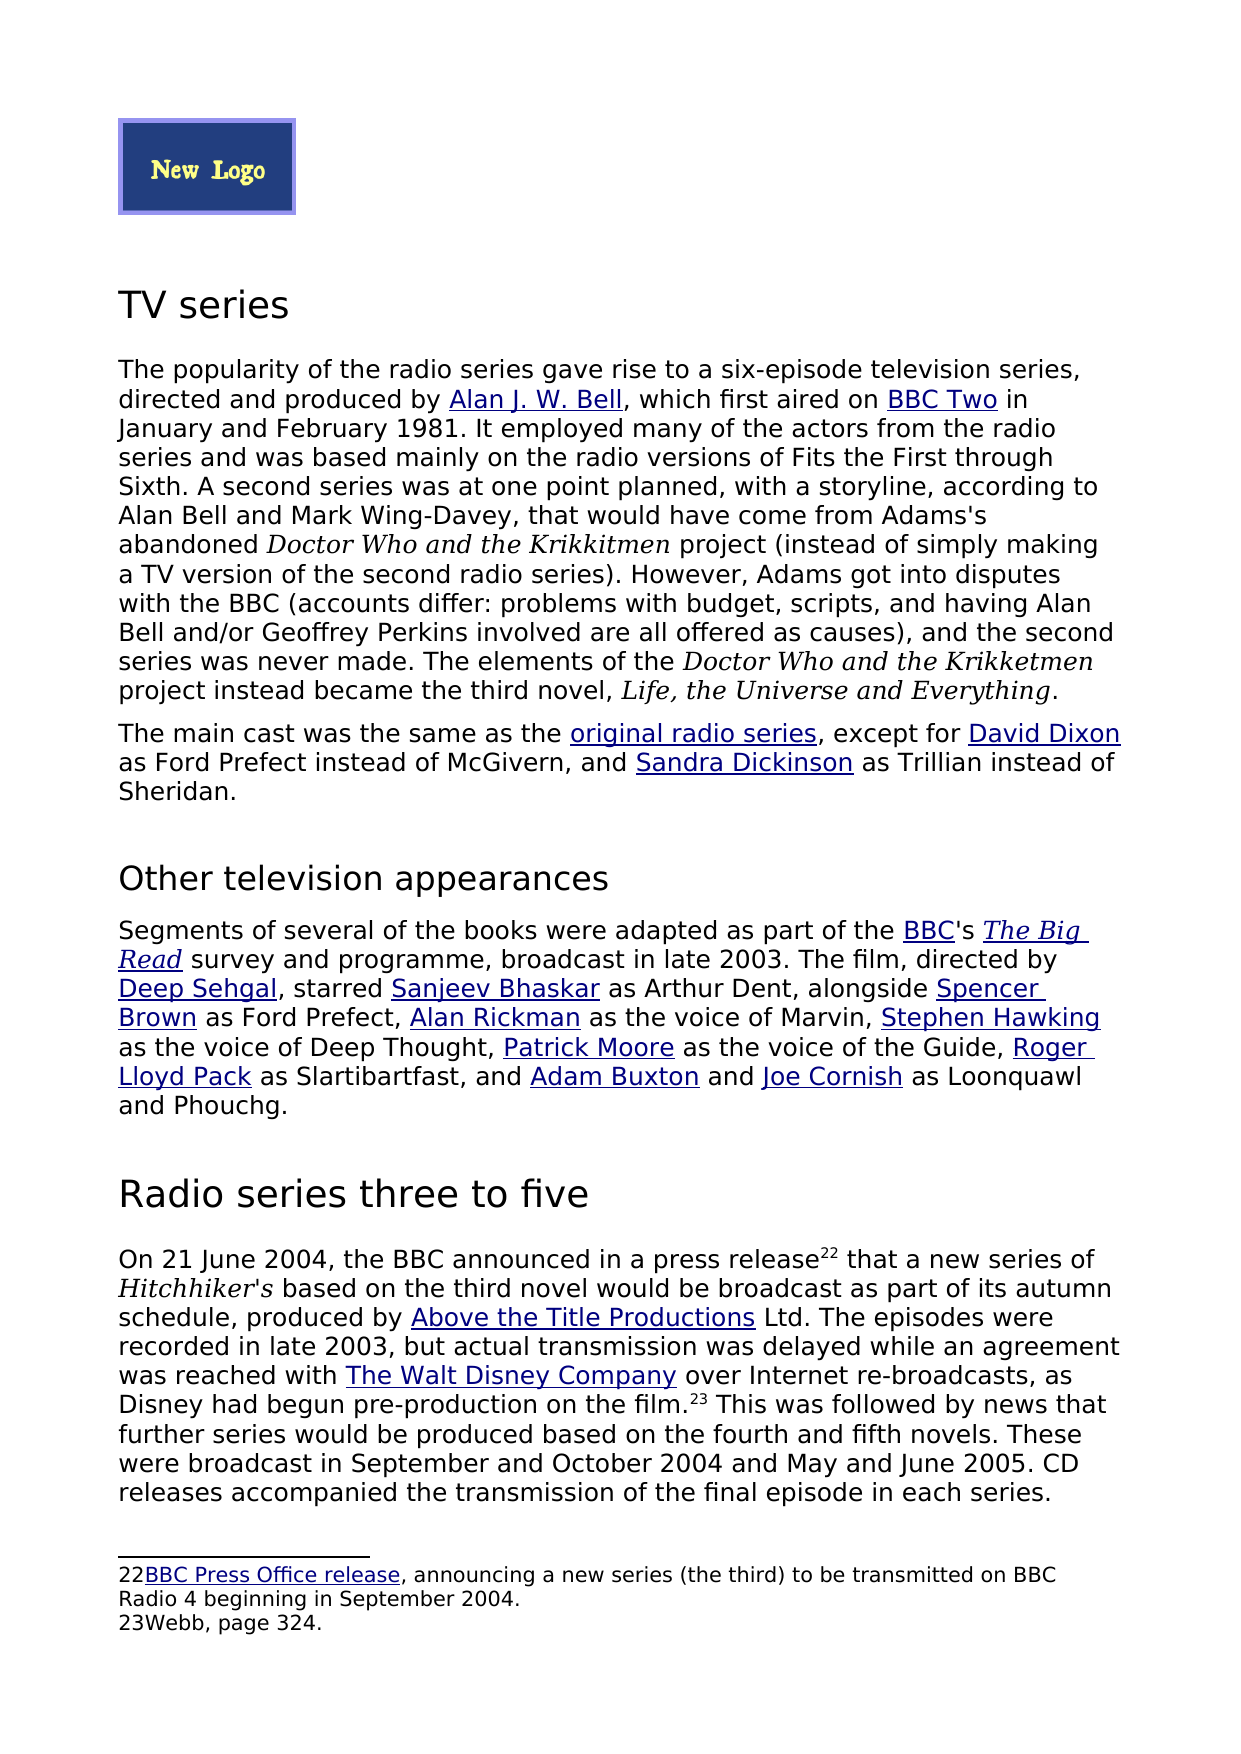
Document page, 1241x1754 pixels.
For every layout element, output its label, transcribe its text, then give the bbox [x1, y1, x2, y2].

text On 21 June 2004, the BBC announced in a press release that a new series of Hitchhiker's based on the third novel would be broadcast as part of its autumn schedule, produced by Above the Title Productions Ltd. The episodes were recorded in late 2003, but actual transmission was delayed while an agreement was reached with The Walt Disney Company over Internet re-broadcasts, as Disney had begun pre-production on the film. This was followed by news that further series would be produced based on the fourth and fifth novels. These were broadcast in September and October 2004 and May and June 2005. CD releases accompanied the transmission of the final episode in each series. [118, 1245, 1122, 1507]
text Segments of several of the books were adapted as part of the BBC's The Big Read survey and programme, broadcast in late 2003. The film, directed by Deep Sehgal, starred Sanjeev Bhaskar as Arthur Dent, alongside Spencer Brown as Ford Prefect, Alan Rickman as the voice of Marvin, Stephen Hawking as the voice of Deep Thought, Patrick Moore as the voice of the Guide, Roger Lloyd Pack as Slartibartfast, and Adam Buxton and Joe Cornish as Loonquawl and Phouchg. [118, 916, 1122, 1120]
text The main cast was the same as the original radio series, except for David Dixon as Ford Prefect instead of McGivern, and Sandra Dickinson as Trillian instead of Sheridan. [118, 719, 1122, 807]
text Webb, page 324. [118, 1611, 1122, 1636]
subtitle Other television appearances [118, 859, 1122, 898]
text The popularity of the radio series gave rise to a six-episode television series, directed and produced by Alan J. W. Bell, which first aired on BBC Two in January and February 1981. It employed many of the actors from the radio series and was based mainly on the radio versions of Fits the First through Sixth. A second series was at one point planned, with a storyline, according to Alan Bell and Mark Wing-Davey, that would have come from Adams's abandoned Doctor Who and the Krikkitmen project (instead of simply making a TV version of the second radio series). However, Adams got into disputes with the BBC (accounts differ: problems with budget, scripts, and having Alan Bell and/or Geoffrey Perkins involved are all offered as causes), and the second series was never made. The elements of the Doctor Who and the Krikketmen project instead became the third novel, Life, the Universe and Everything. [118, 356, 1122, 706]
subtitle TV series [118, 283, 1122, 327]
text BBC Press Office release, announcing a new series (the third) to be transmitted on BBC Radio 4 beginning in September 2004. [118, 1563, 1122, 1611]
picture [118, 118, 296, 215]
subtitle Radio series three to five [118, 1173, 1122, 1216]
